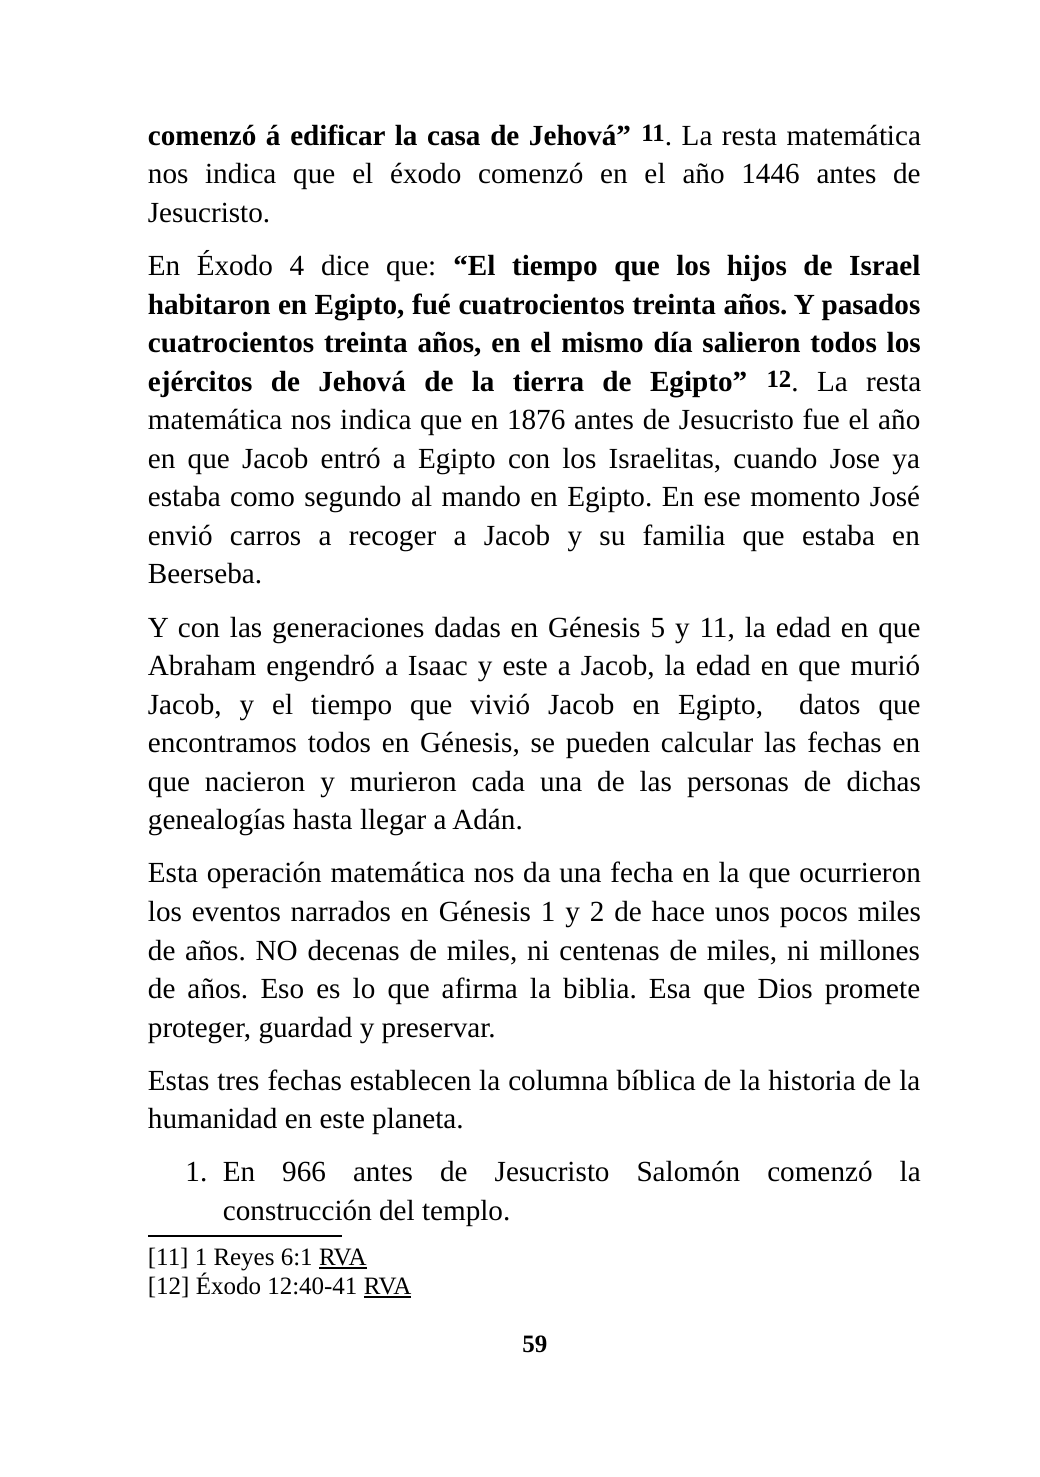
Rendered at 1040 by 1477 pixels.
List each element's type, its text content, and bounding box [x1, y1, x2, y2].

text Estas tres fechas establecen la columna bíblica de la historia de la humanidad en este planeta. [148, 1063, 921, 1135]
text Éxodo 12:40-41 RVA [148, 1271, 921, 1300]
text 1 Reyes 6:1 RVA [148, 1242, 921, 1271]
text Y con las generaciones dadas en Génesis 5 y 11, la edad en que Abraham engendró a Isaac y este a Jacob, la edad en que murió Jacob, y el tiempo que vivió Jacob en Egipto, datos que encontramos todos en Génesis, se pueden calcular las fechas en que nacieron y murieron cada una de las personas de dichas genealogías hasta llegar a Adán. [148, 610, 921, 836]
text Esta operación matemática nos da una fecha en la que ocurrieron los eventos narrados en Génesis 1 y 2 de hace unos pocos miles de años. NO decenas de miles, ni centenas de miles, ni millones de años. Eso es lo que afirma la biblia. Esa que Dios promete proteger, guardad y preservar. [148, 856, 921, 1043]
list En 966 antes de Jesucristo Salomón comenzó la construcción del templo. [185, 1154, 921, 1227]
text En Éxodo 4 dice que: “El tiempo que los hijos de Israel habitaron en Egipto, fué cuatrocientos treinta años. Y pasados cuatrocientos treinta años, en el mismo día salieron todos los ejércitos de Jehová de la tierra de Egipto” . La resta matemática nos indica que en 1876 antes de Jesucristo fue el año en que Jacob entró a Egipto con los Israelitas, cuando Jose ya estaba como segundo al mando en Egipto. En ese momento José envió carros a recoger a Jacob y su familia que estaba en Beerseba. [148, 248, 921, 590]
text comenzó á edificar la casa de Jehová” . La resta matemática nos indica que el éxodo comenzó en el año 1446 antes de Jesucristo. [148, 118, 921, 229]
